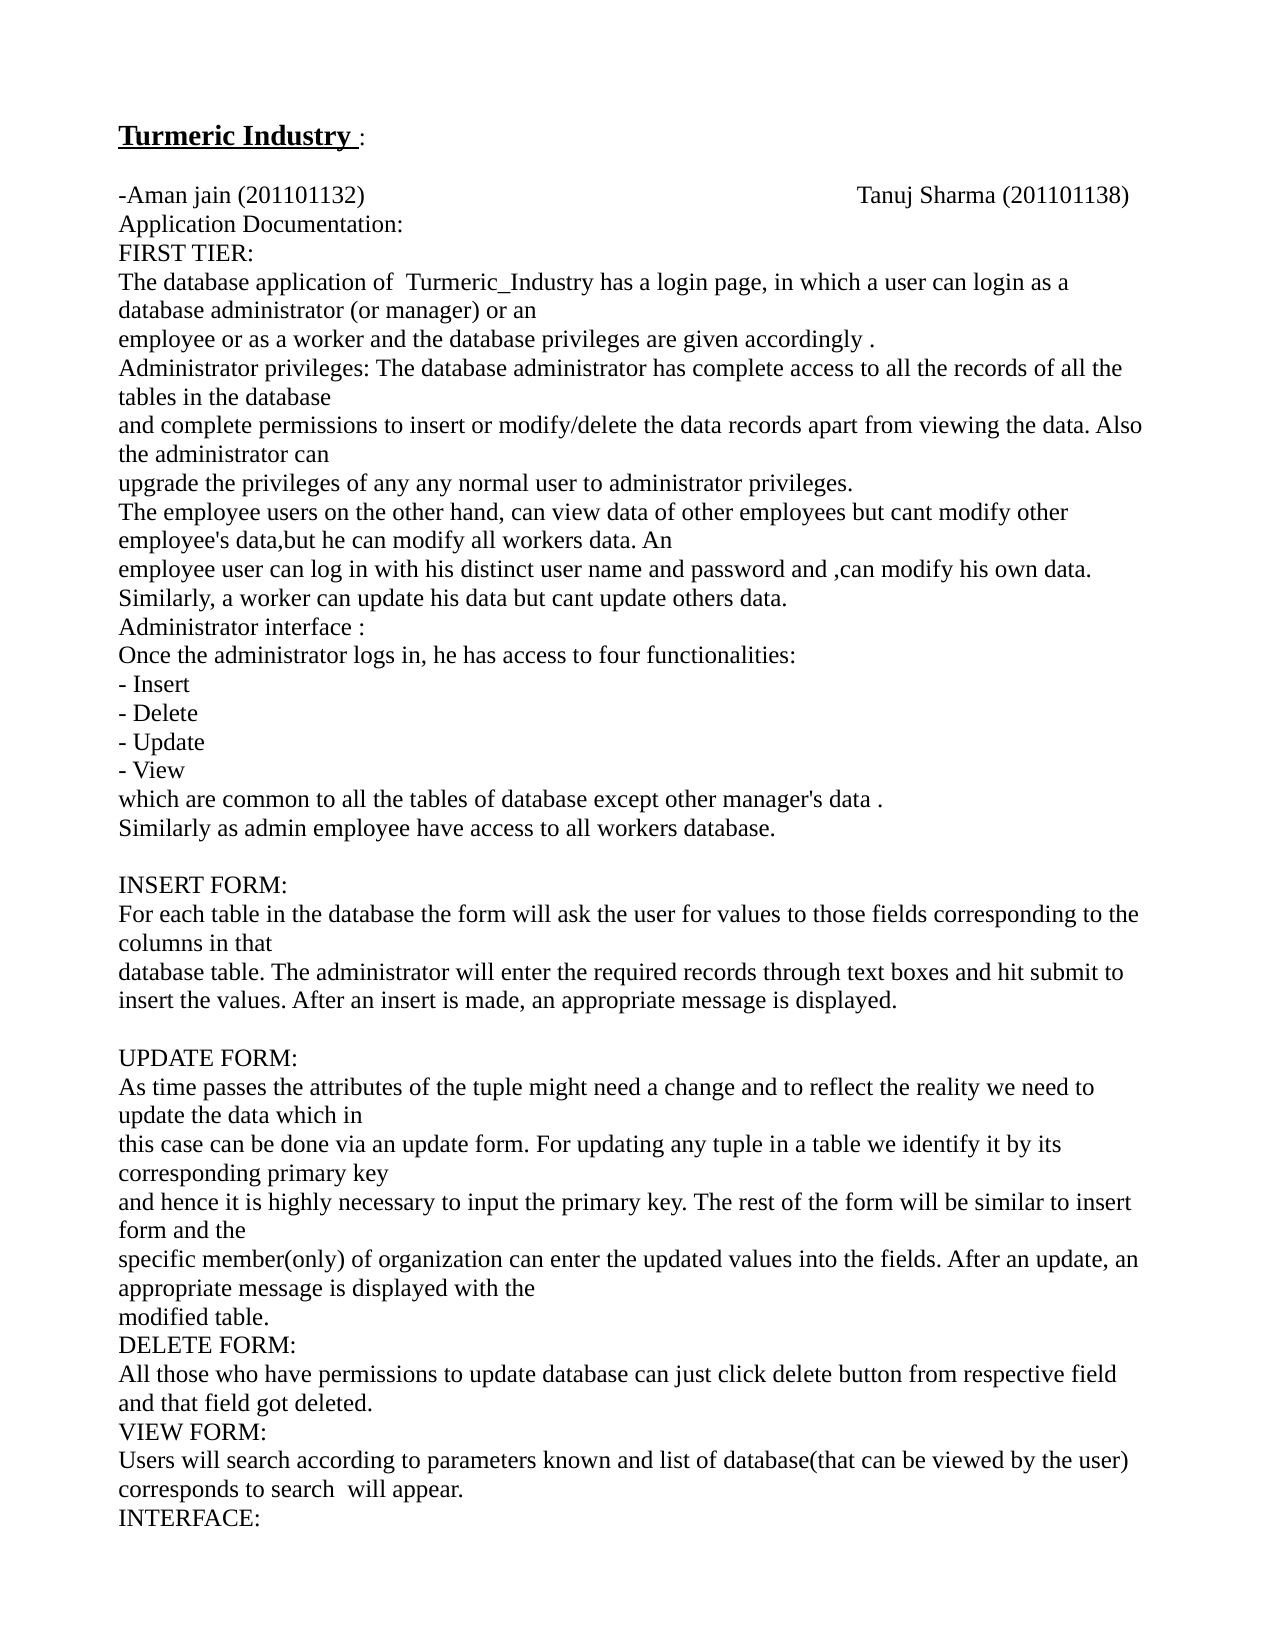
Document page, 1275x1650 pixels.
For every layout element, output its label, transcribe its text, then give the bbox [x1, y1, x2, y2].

text VIEW FORM: [118, 1417, 1157, 1445]
text For each table in the database the form will ask the user for values to those fields corresponding to the columns in that [118, 899, 1157, 957]
text database table. The administrator will enter the required records through text boxes and hit submit to insert the values. After an insert is made, an appropriate message is displayed. [118, 957, 1157, 1014]
text Similarly as admin employee have access to all workers database. [118, 813, 1157, 842]
text Administrator interface : [118, 612, 1157, 640]
text Application Documentation: [118, 209, 1157, 238]
text As time passes the attributes of the tuple might need a change and to reflect the reality we need to update the data which in [118, 1072, 1157, 1129]
text specific member(only) of organization can enter the updated values into the fields. After an update, an appropriate message is displayed with the [118, 1244, 1157, 1302]
text DELETE FORM: [118, 1330, 1157, 1359]
text The database application of Turmeric_Industry has a login page, in which a user can login as a database administrator (or manager) or an [118, 267, 1157, 324]
text Similarly, a worker can update his data but cant update others data. [118, 583, 1157, 612]
text Administrator privileges: The database administrator has complete access to all the records of all the tables in the database [118, 353, 1157, 410]
text this case can be done via an update form. For updating any tuple in a table we identify it by its corresponding primary key [118, 1129, 1157, 1187]
text Once the administrator logs in, he has access to four functionalities: [118, 640, 1157, 669]
text - Delete [118, 698, 1157, 727]
text INTERFACE: [118, 1503, 1157, 1532]
text - View [118, 755, 1157, 784]
text Users will search according to parameters known and list of database(that can be viewed by the user) corresponds to search will appear. [118, 1445, 1157, 1503]
text -Aman jain (201101132) Tanuj Sharma (201101138) [118, 180, 1157, 209]
text Turmeric Industry : [118, 118, 1157, 152]
text employee user can log in with his distinct user name and password and ,can modify his own data. [118, 554, 1157, 583]
text - Update [118, 727, 1157, 755]
text and complete permissions to insert or modify/delete the data records apart from viewing the data. Also the administrator can [118, 410, 1157, 468]
text All those who have permissions to update database can just click delete button from respective field and that field got deleted. [118, 1359, 1157, 1417]
text which are common to all the tables of database except other manager's data . [118, 784, 1157, 813]
text - Insert [118, 669, 1157, 698]
text FIRST TIER: [118, 238, 1157, 267]
text UPDATE FORM: [118, 1043, 1157, 1072]
text and hence it is highly necessary to input the primary key. The rest of the form will be similar to insert form and the [118, 1187, 1157, 1244]
text The employee users on the other hand, can view data of other employees but cant modify other employee's data,but he can modify all workers data. An [118, 497, 1157, 554]
text upgrade the privileges of any any normal user to administrator privileges. [118, 468, 1157, 497]
text employee or as a worker and the database privileges are given accordingly . [118, 324, 1157, 353]
text modified table. [118, 1302, 1157, 1330]
text INSERT FORM: [118, 870, 1157, 899]
